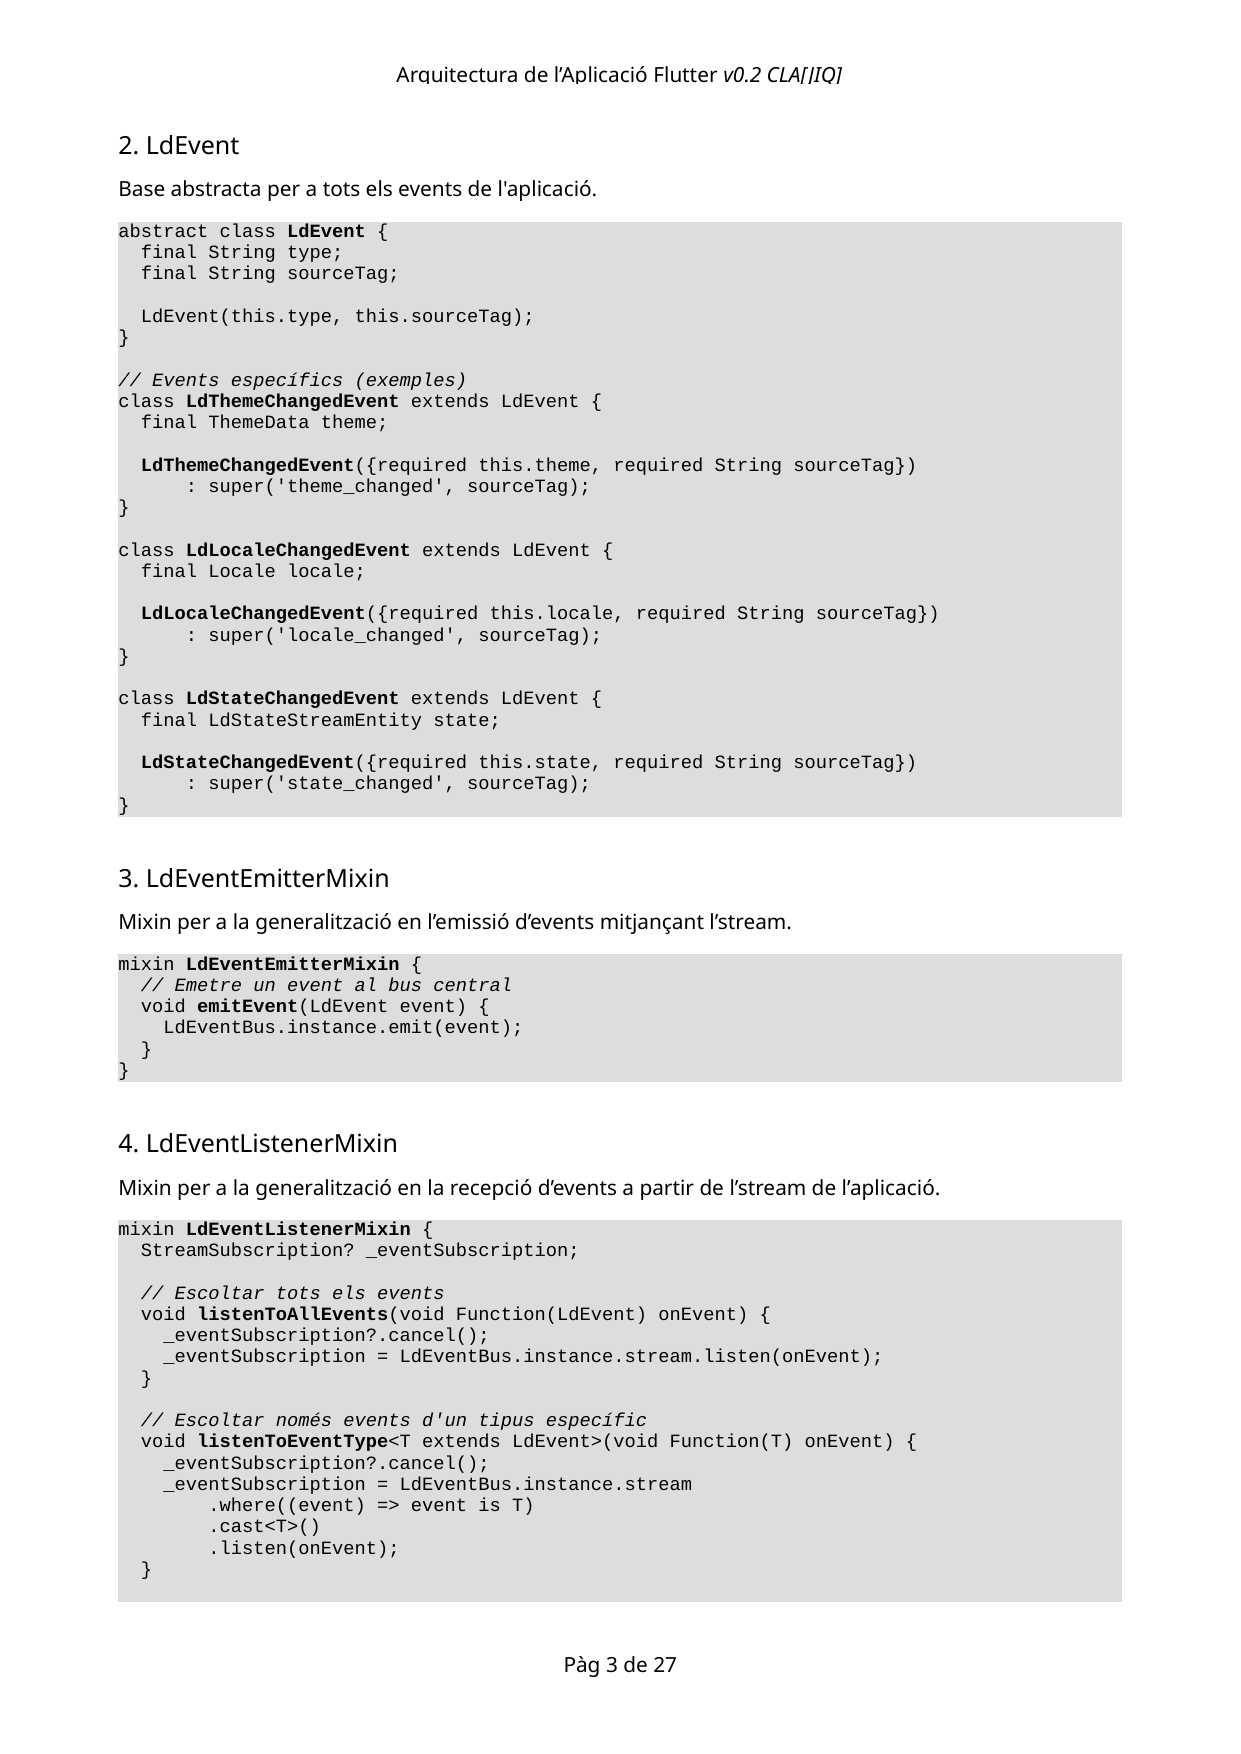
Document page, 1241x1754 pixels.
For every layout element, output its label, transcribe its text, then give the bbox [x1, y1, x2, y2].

text } [118, 795, 1122, 817]
subtitle 3. LdEventEmitterMixin [118, 861, 1122, 895]
subtitle 4. LdEventListenerMixin [118, 1126, 1122, 1160]
text final String type; [118, 243, 1122, 264]
text void emitEvent(LdEvent event) { [118, 997, 1122, 1018]
text Mixin per a la generalització en l’emissió d’events mitjançant l’stream. [118, 907, 1122, 936]
text } [118, 328, 1122, 349]
text LdEventBus.instance.emit(event); [118, 1018, 1122, 1039]
text void listenToAllEvents(void Function(LdEvent) onEvent) { [118, 1305, 1122, 1326]
text final LdStateStreamEntity state; [118, 710, 1122, 732]
text } [118, 1368, 1122, 1390]
text StreamSubscription? _eventSubscription; [118, 1241, 1122, 1262]
text // Events específics (exemples) [118, 370, 1122, 392]
text .listen(onEvent); [118, 1538, 1122, 1560]
text } [118, 1039, 1122, 1061]
subtitle 2. LdEvent [118, 128, 1122, 162]
text LdThemeChangedEvent({required this.theme, required String sourceTag}) [118, 455, 1122, 477]
text } [118, 498, 1122, 519]
text } [118, 1061, 1122, 1082]
text : super('locale_changed', sourceTag); [118, 625, 1122, 647]
text // Escoltar només events d'un tipus específic [118, 1411, 1122, 1432]
text final Locale locale; [118, 562, 1122, 583]
text void listenToEventType<T extends LdEvent>(void Function(T) onEvent) { [118, 1432, 1122, 1453]
text // Emetre un event al bus central [118, 976, 1122, 997]
text class LdLocaleChangedEvent extends LdEvent { [118, 540, 1122, 562]
text } [118, 647, 1122, 668]
text // Escoltar tots els events [118, 1283, 1122, 1305]
text abstract class LdEvent { [118, 222, 1122, 243]
text LdStateChangedEvent({required this.state, required String sourceTag}) [118, 753, 1122, 774]
text class LdStateChangedEvent extends LdEvent { [118, 689, 1122, 710]
text .where((event) => event is T) [118, 1496, 1122, 1517]
text Mixin per a la generalització en la recepció d’events a partir de l’stream de l’aplicació. [118, 1173, 1122, 1201]
text class LdThemeChangedEvent extends LdEvent { [118, 392, 1122, 413]
text final ThemeData theme; [118, 413, 1122, 434]
text _eventSubscription = LdEventBus.instance.stream [118, 1475, 1122, 1496]
text Base abstracta per a tots els events de l'aplicació. [118, 174, 1122, 203]
text _eventSubscription?.cancel(); [118, 1326, 1122, 1347]
text mixin LdEventEmitterMixin { [118, 954, 1122, 976]
text : super('theme_changed', sourceTag); [118, 477, 1122, 498]
text LdLocaleChangedEvent({required this.locale, required String sourceTag}) [118, 604, 1122, 625]
text : super('state_changed', sourceTag); [118, 774, 1122, 795]
text .cast<T>() [118, 1517, 1122, 1538]
text mixin LdEventListenerMixin { [118, 1220, 1122, 1241]
text _eventSubscription = LdEventBus.instance.stream.listen(onEvent); [118, 1347, 1122, 1368]
text } [118, 1560, 1122, 1581]
text _eventSubscription?.cancel(); [118, 1453, 1122, 1475]
text final String sourceTag; [118, 264, 1122, 285]
text LdEvent(this.type, this.sourceTag); [118, 307, 1122, 328]
